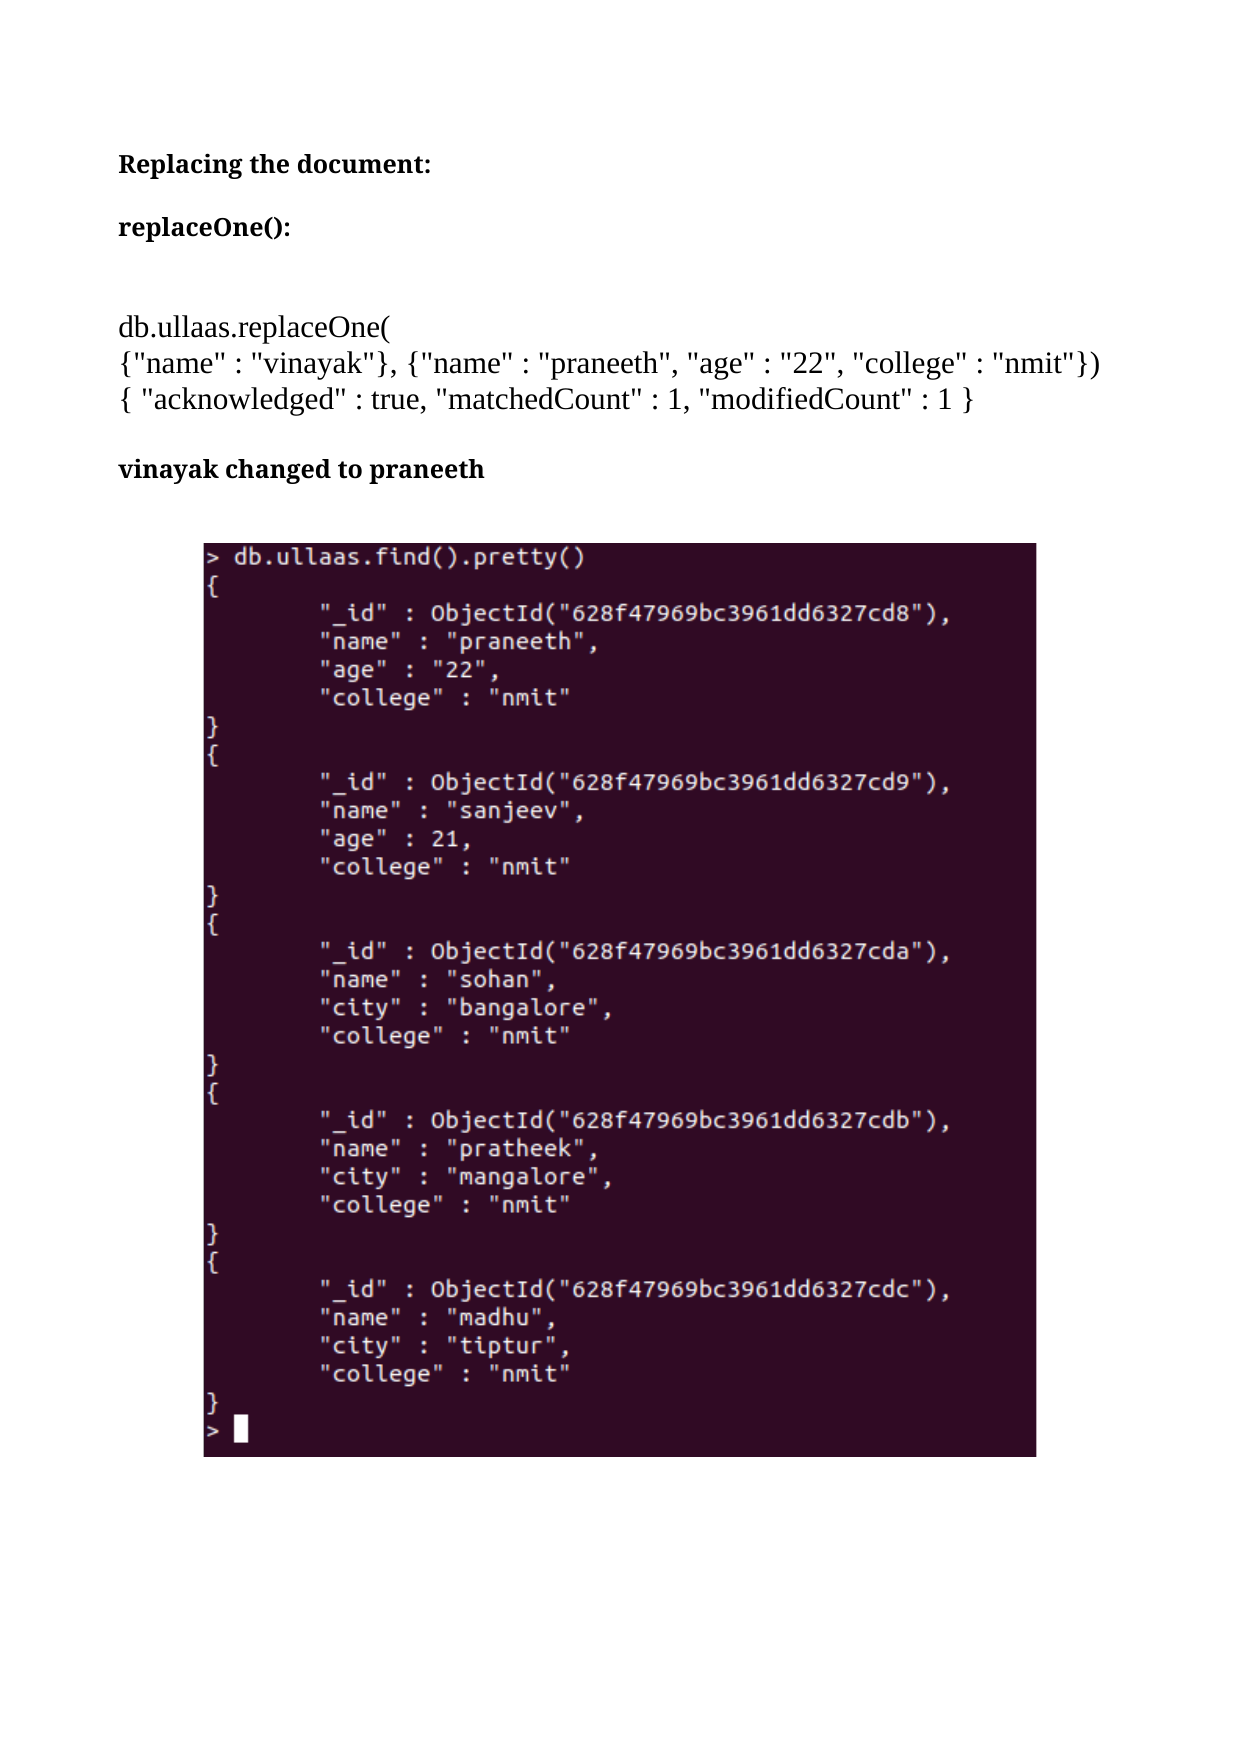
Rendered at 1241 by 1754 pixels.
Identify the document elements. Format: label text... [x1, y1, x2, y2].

text replaceOne(): [118, 210, 1122, 244]
text Replacing the document: [118, 147, 1122, 181]
picture [203, 543, 1037, 1457]
text db.ullaas.replaceOne( [118, 308, 1122, 344]
text vinayak changed to praneeth [118, 452, 1122, 486]
text {"name" : "vinayak"}, {"name" : "praneeth", "age" : "22", "college" : "nmit"}) [118, 344, 1122, 380]
text { "acknowledged" : true, "matchedCount" : 1, "modifiedCount" : 1 } [118, 380, 1122, 416]
